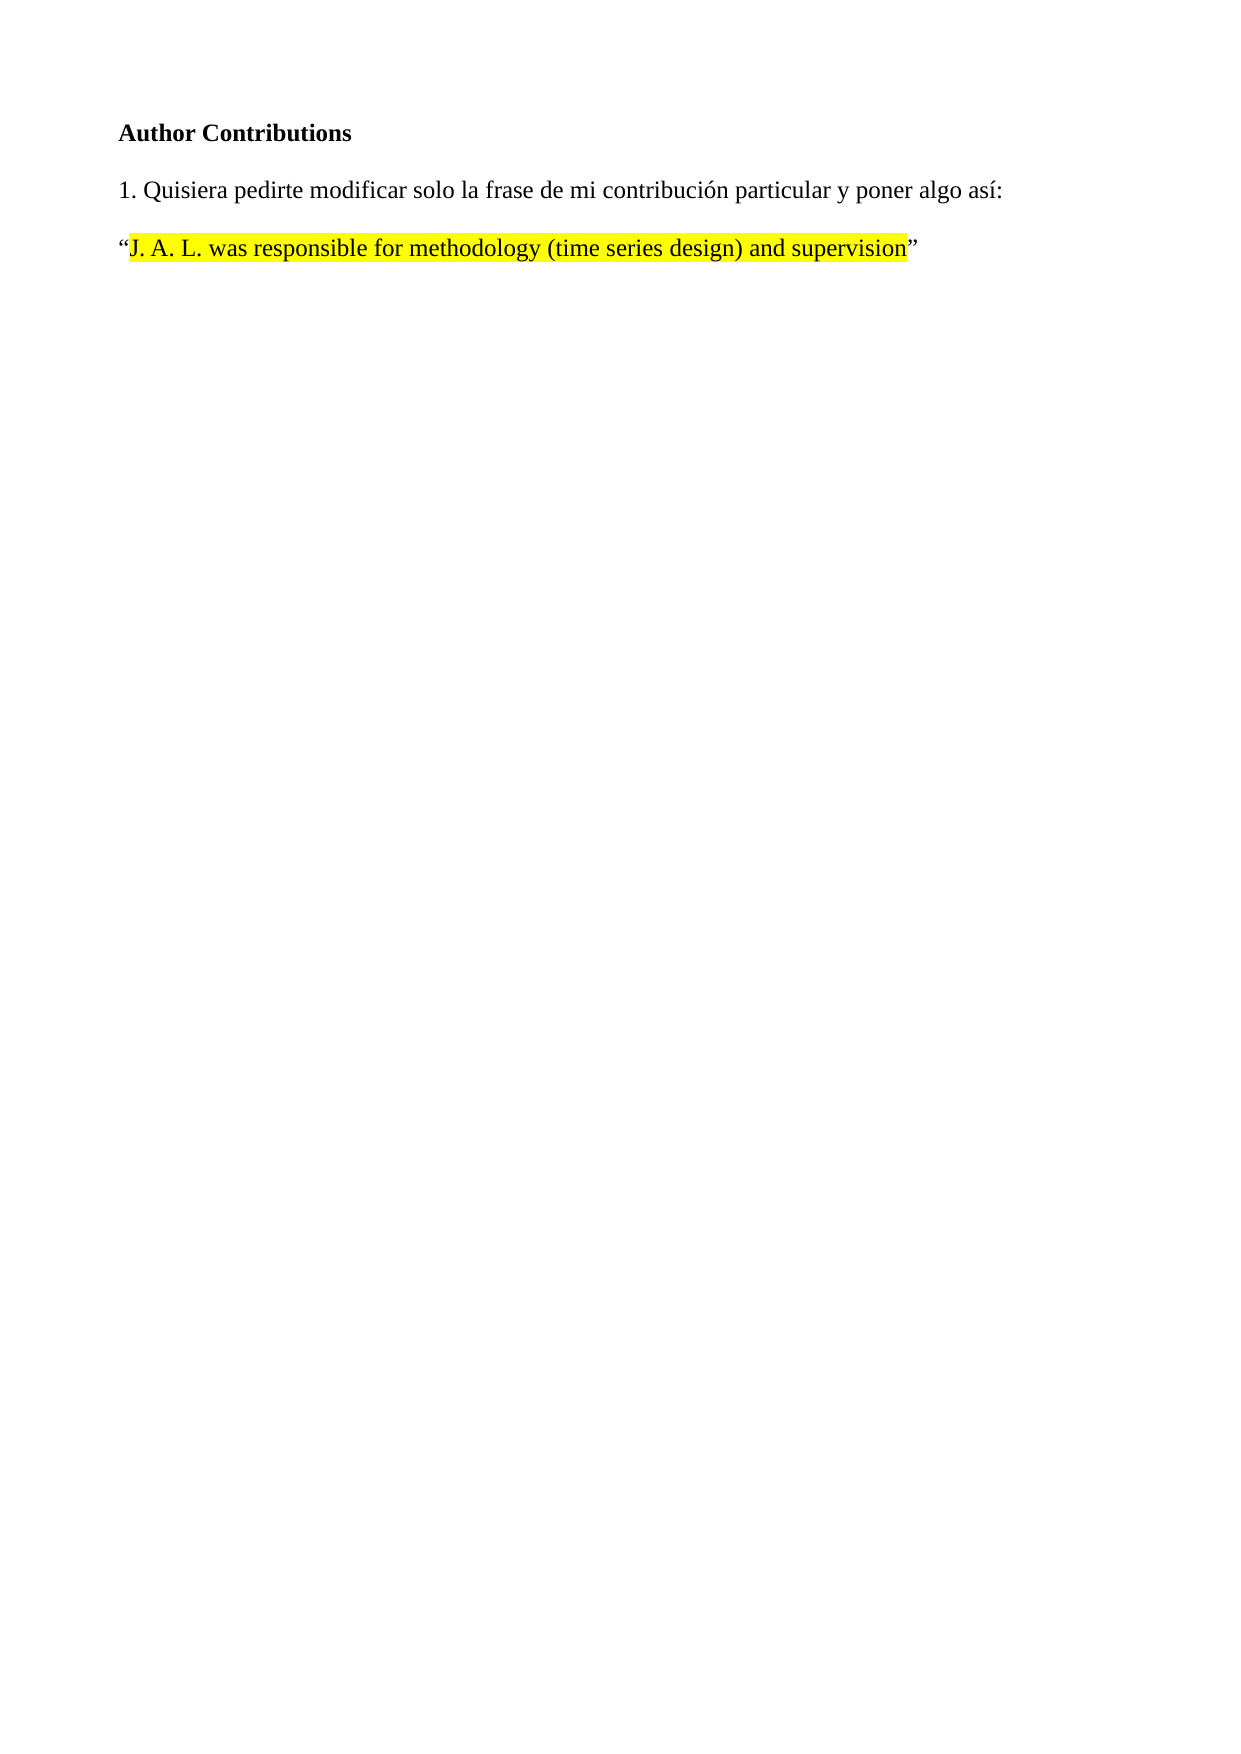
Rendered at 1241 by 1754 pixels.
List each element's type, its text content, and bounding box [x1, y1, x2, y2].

text “J. A. L. was responsible for methodology (time series design) and supervision” [118, 233, 1122, 262]
text 1. Quisiera pedirte modificar solo la frase de mi contribución particular y poner algo así: [118, 176, 1122, 204]
text Author Contributions [118, 118, 1122, 147]
